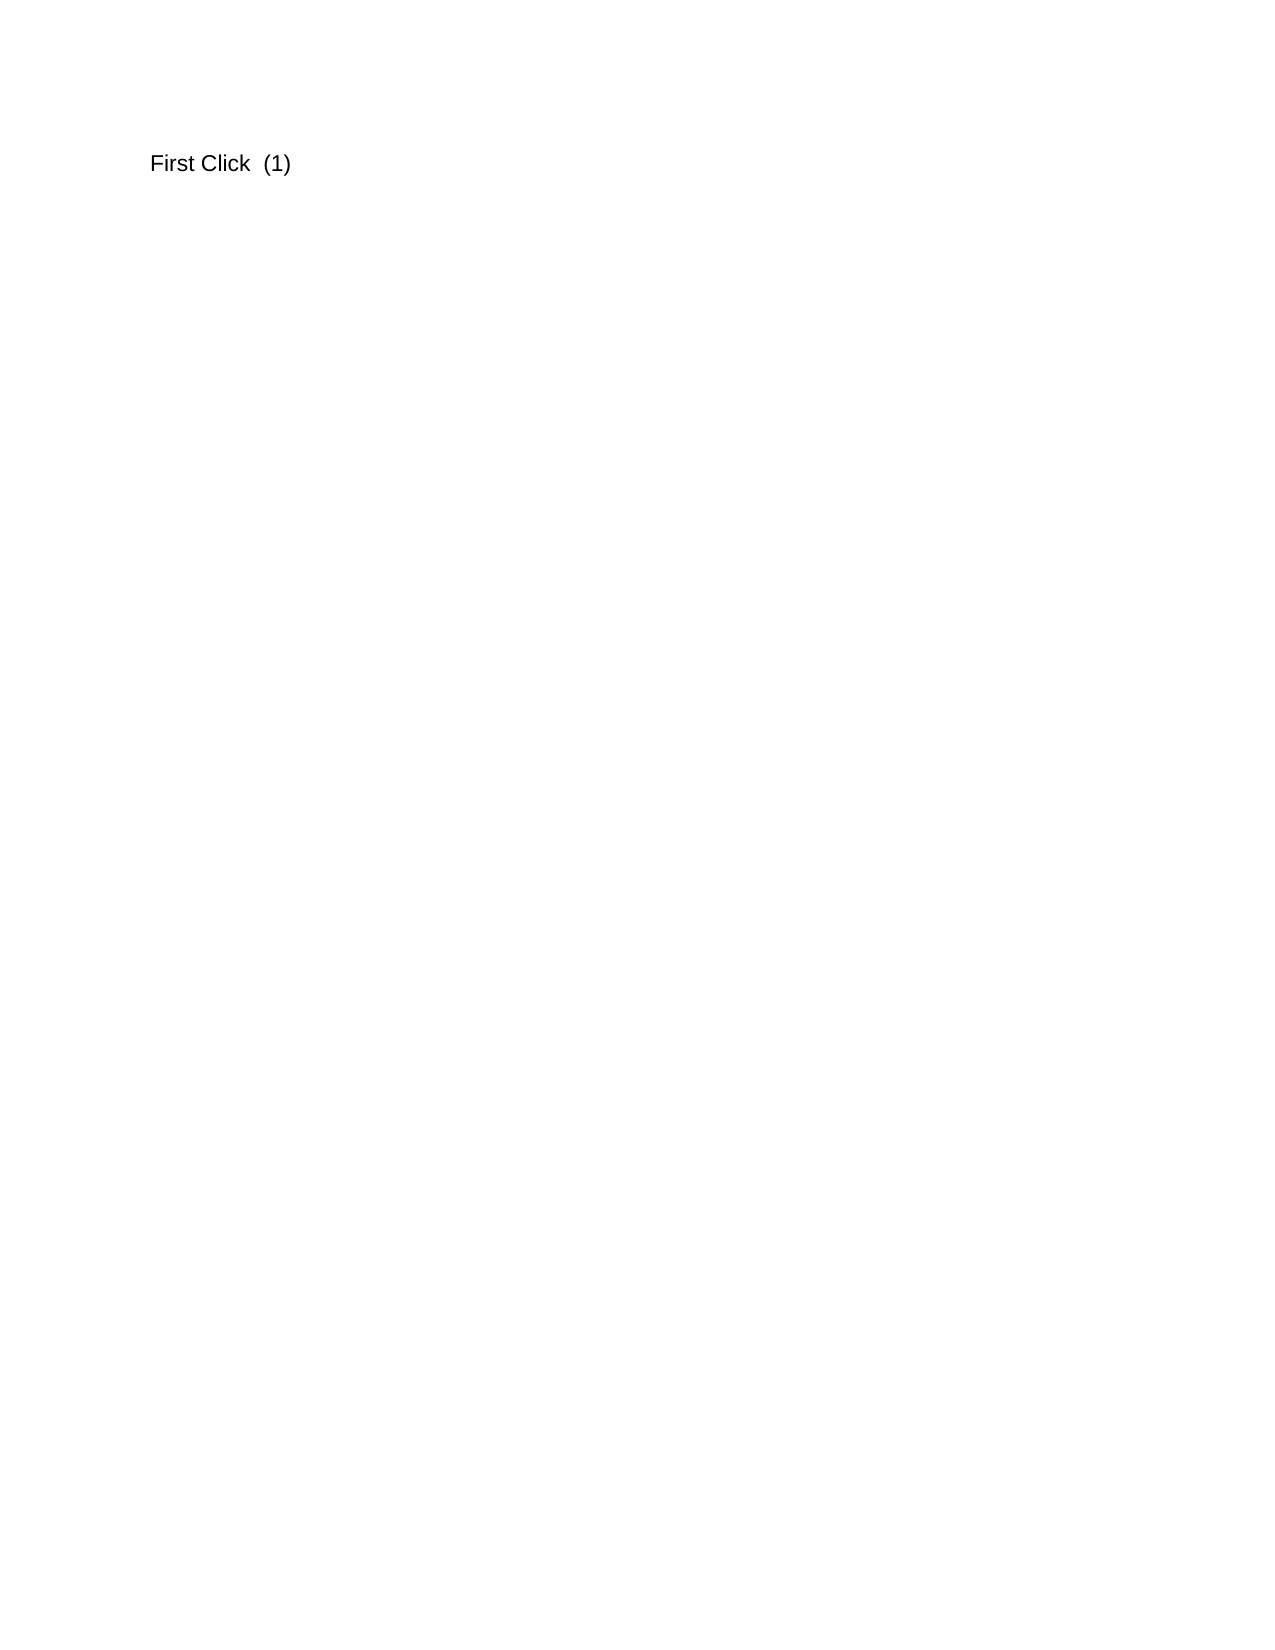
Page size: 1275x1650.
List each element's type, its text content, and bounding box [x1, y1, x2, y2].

list First Click (1) [150, 150, 1125, 176]
